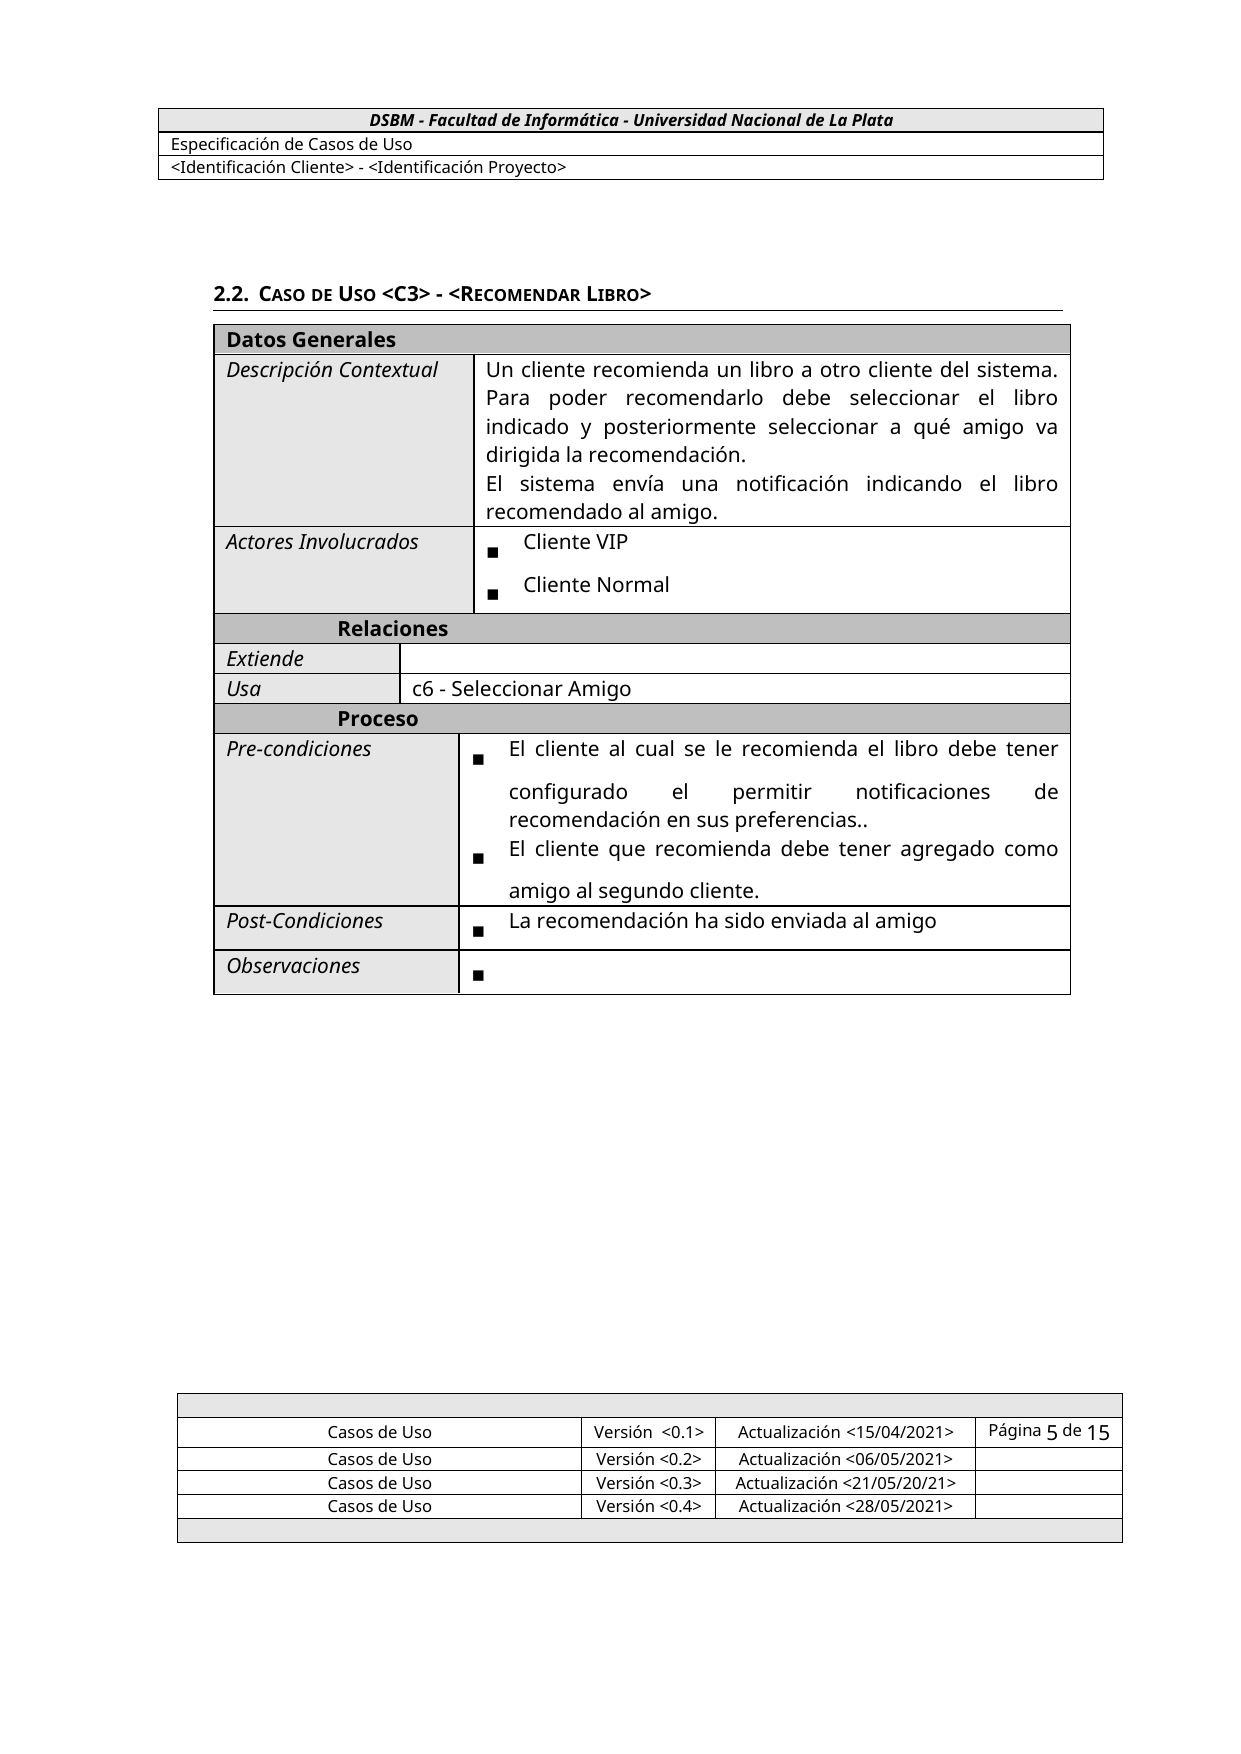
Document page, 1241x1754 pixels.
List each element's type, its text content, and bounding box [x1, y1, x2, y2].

table_cell El cliente al cual se le recomienda el libro debe tener configurado el permitir notificaciones de recomendación en sus preferencias.. El cliente que recomienda debe tener agregado como amigo al segundo cliente. [460, 734, 1070, 905]
subtitle Caso de Uso <C3> - <Recomendar Libro> [213, 279, 1063, 310]
table_cell c6 - Seleccionar Amigo [401, 674, 1070, 703]
table_cell [460, 951, 1070, 993]
table_cell Actores Involucrados [215, 527, 473, 613]
table_cell Post-Condiciones [215, 907, 458, 949]
table_cell Relaciones [215, 614, 1070, 643]
table_cell Pre-condiciones [215, 734, 458, 905]
table_header Datos Generales [215, 325, 1070, 353]
table_cell Observaciones [215, 951, 458, 993]
table_cell Descripción Contextual [215, 355, 473, 526]
table_cell Usa [215, 674, 399, 703]
table_cell [401, 644, 1070, 673]
table_cell Proceso [215, 704, 1070, 733]
table_cell Cliente VIP Cliente Normal [475, 527, 1070, 613]
table_cell Extiende [215, 644, 399, 673]
table_cell La recomendación ha sido enviada al amigo [460, 907, 1070, 949]
table_cell Un cliente recomienda un libro a otro cliente del sistema. Para poder recomendarlo debe seleccionar el libro indicado y posteriormente seleccionar a qué amigo va dirigida la recomendación. El sistema envía una notificación indicando el libro recomendado al amigo. [475, 355, 1070, 526]
